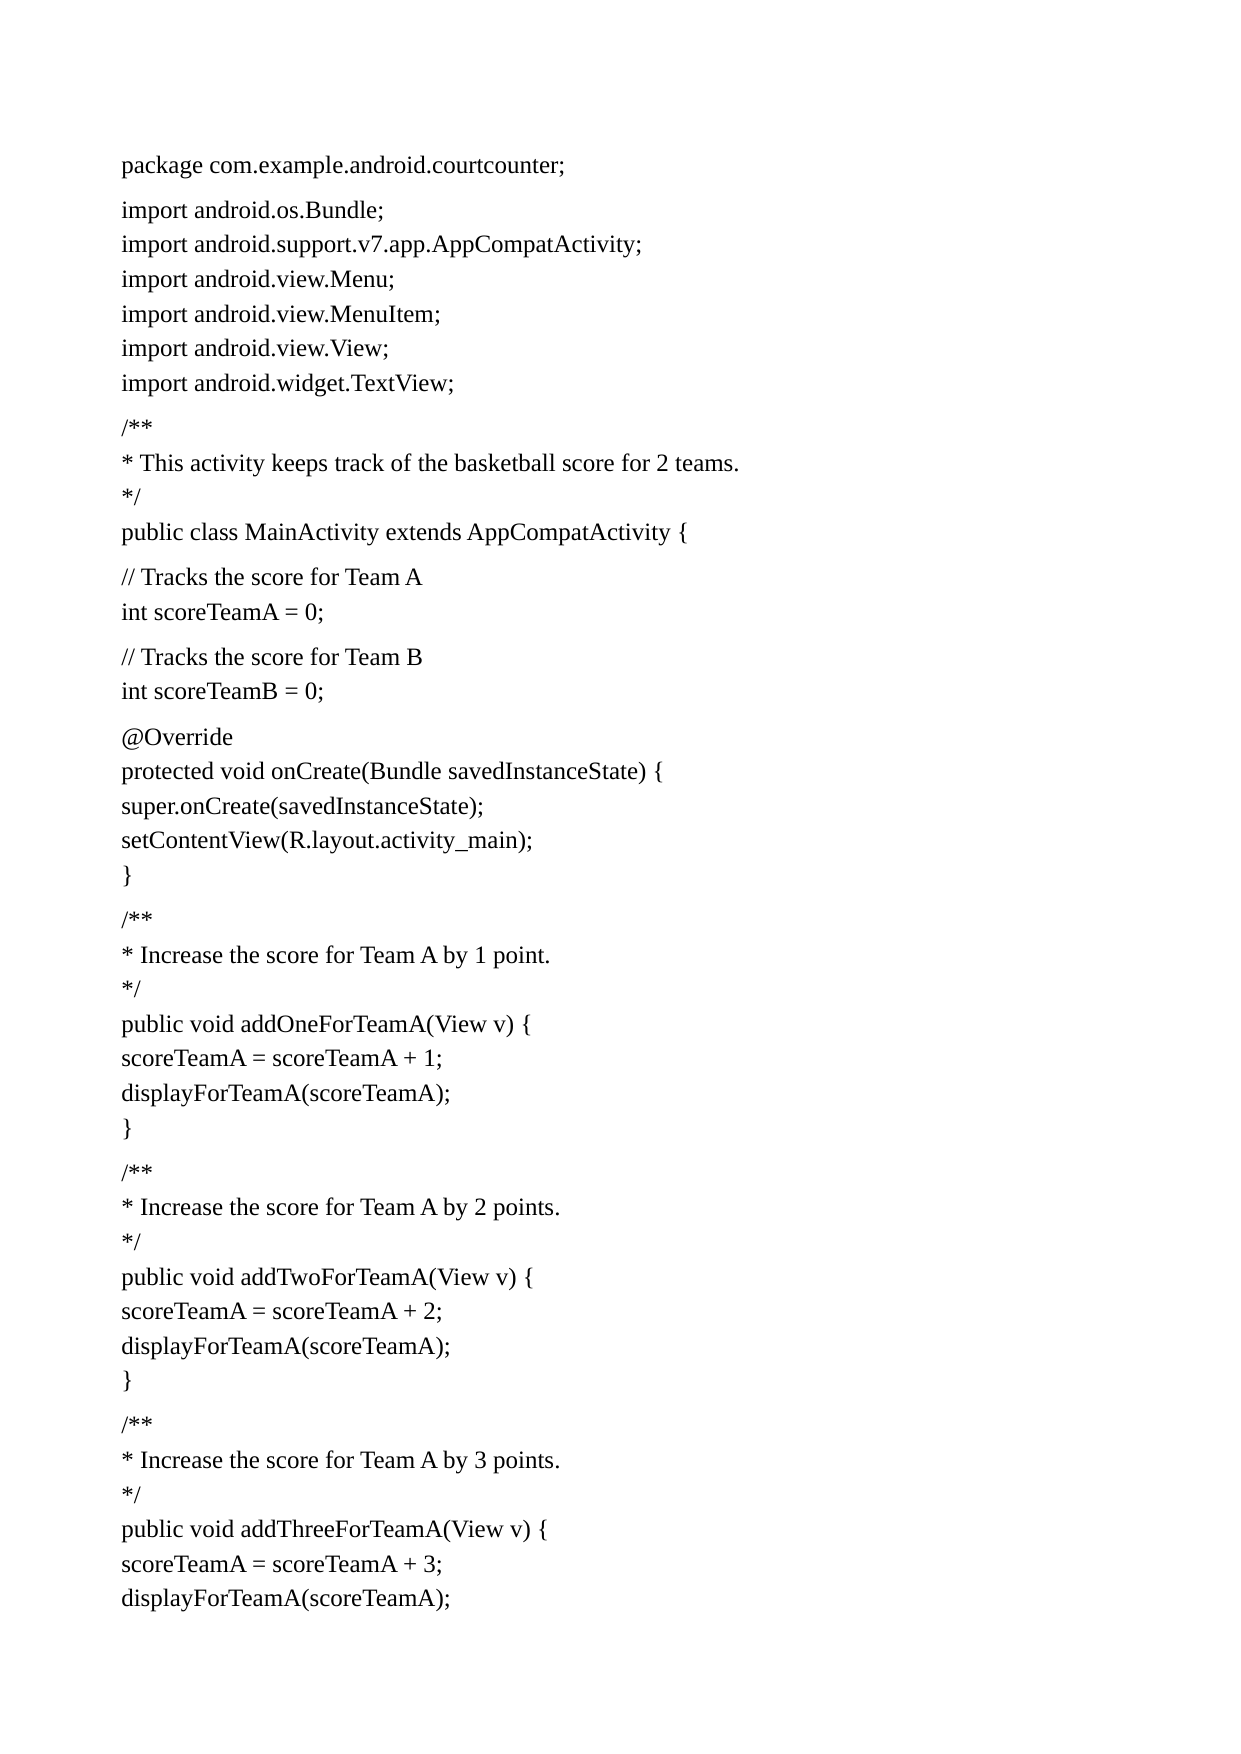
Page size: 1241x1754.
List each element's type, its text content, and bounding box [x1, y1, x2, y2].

table_header import android.view.MenuItem; [118, 296, 453, 330]
table_header public void addOneForTeamA(View v) { [118, 1006, 547, 1041]
table_header } [118, 857, 148, 892]
table_header // Tracks the score for Team A [118, 559, 438, 594]
table_header /** [118, 410, 167, 445]
table_header public void addTwoForTeamA(View v) { [118, 1259, 549, 1293]
table_header /** [118, 1155, 167, 1189]
table_header scoreTeamA = scoreTeamA + 1; [118, 1041, 459, 1075]
table_header int scoreTeamA = 0; [118, 594, 339, 628]
table_header protected void onCreate(Bundle savedInstanceState) { [118, 753, 678, 788]
table_header scoreTeamA = scoreTeamA + 2; [118, 1293, 459, 1328]
table_header import android.os.Bundle; [118, 192, 397, 227]
table_header displayForTeamA(scoreTeamA); [118, 1075, 464, 1110]
table_header * This activity keeps track of the basketball score for 2 teams. [118, 445, 751, 479]
table_header super.onCreate(savedInstanceState); [118, 788, 497, 822]
table_header int scoreTeamB = 0; [118, 674, 337, 708]
table_header [118, 549, 136, 559]
table_header */ [118, 479, 154, 514]
table_header * Increase the score for Team A by 3 points. [118, 1442, 577, 1477]
table_header [118, 892, 136, 902]
table_header [118, 400, 136, 410]
table_header [118, 1144, 136, 1155]
table_header displayForTeamA(scoreTeamA); [118, 1581, 464, 1615]
table_header /** [118, 1408, 167, 1442]
table_header */ [118, 1477, 154, 1511]
table_header import android.view.Menu; [118, 261, 408, 296]
table_header setContentView(R.layout.activity_main); [118, 823, 546, 857]
table_header [118, 1397, 136, 1408]
table_header */ [118, 1224, 154, 1259]
table_header public class MainActivity extends AppCompatActivity { [118, 514, 704, 548]
table_header @Override [118, 719, 247, 753]
table_header displayForTeamA(scoreTeamA); [118, 1328, 464, 1362]
table_header /** [118, 902, 167, 937]
table_header scoreTeamA = scoreTeamA + 3; [118, 1546, 459, 1581]
table_header // Tracks the score for Team B [118, 639, 437, 673]
table_header [118, 181, 136, 192]
table_header * Increase the score for Team A by 1 point. [118, 937, 567, 971]
table_header import android.support.v7.app.AppCompatActivity; [118, 227, 655, 261]
table_header package com.example.android.courtcounter; [118, 147, 578, 181]
table_header [118, 708, 136, 719]
table_header * Increase the score for Team A by 2 points. [118, 1190, 577, 1224]
table_header public void addThreeForTeamA(View v) { [118, 1511, 563, 1546]
table_header */ [118, 971, 154, 1006]
table_header import android.view.View; [118, 330, 403, 365]
table_header } [118, 1110, 148, 1144]
table_header } [118, 1363, 148, 1397]
table_header [118, 628, 136, 639]
table_header import android.widget.TextView; [118, 365, 468, 399]
